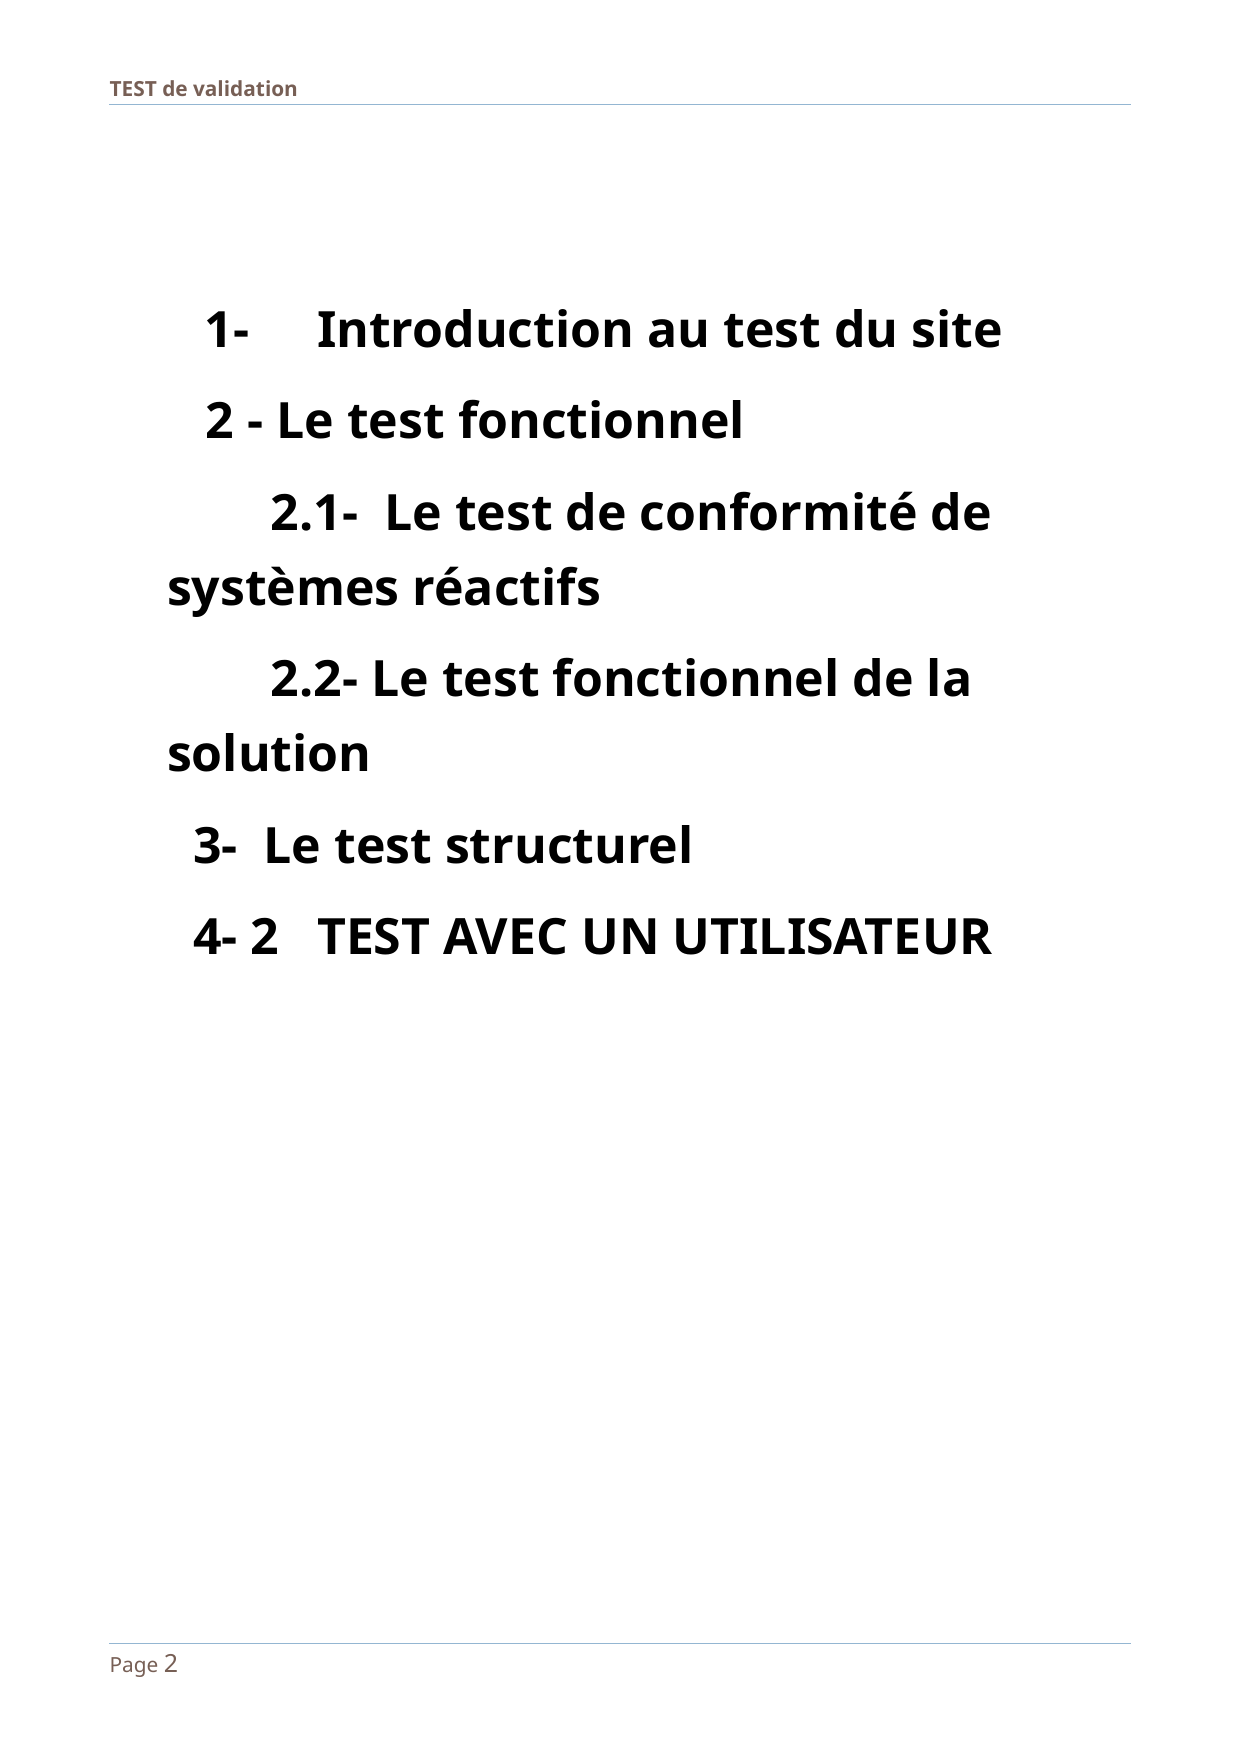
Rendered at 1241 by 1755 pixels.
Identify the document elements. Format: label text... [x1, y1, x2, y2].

table_cell Introduction au test du site 2 - Le test fonctionnel 2.1- Le test de conformité de systèmes réactifs 2.2- Le test fonctionnel de la solution 3- Le test structurel 4- 2 TEST AVEC UN UTILISATEUR Introduction : Le contexte La Maison des Ligues souhaite faire réaliser un logiciel pour gérer les formations de ses salariés. La Maison des Ligues pense que la formation au cours de la vie professionnelle est très importante. Elle a décidé d’allouer à chaque salarié un certain nombre de jours de formation par an en plus des dispositifs nationaux qui existent comme le Compte Personnel de Formation. Présentation globale du projet Le logiciel doit être accessible partout sans nécessité d’installer un logiciel. Un site web est recommandé sans ajout de logiciels supplémentaires. Le logiciel doit faire partie de l’intranet de l’entreprise, il sera installé sur le serveur web de la Maison des Ligues. Le logiciel doit être en français. Le logiciel doit pouvoir gérer des droits d’accès. Seul les salariés de la Maison des Ligues auront accès au logiciel. Le logiciel doit fonctionner sur tous les navigateurs. La Maison des Ligues fonctionne principalement avec Internet Explorer 10. Le site devra respecter les bonnes pratiques pour l’accessibilité des sites internet. [144, 120, 1131, 1553]
table_cell [109, 120, 144, 1553]
